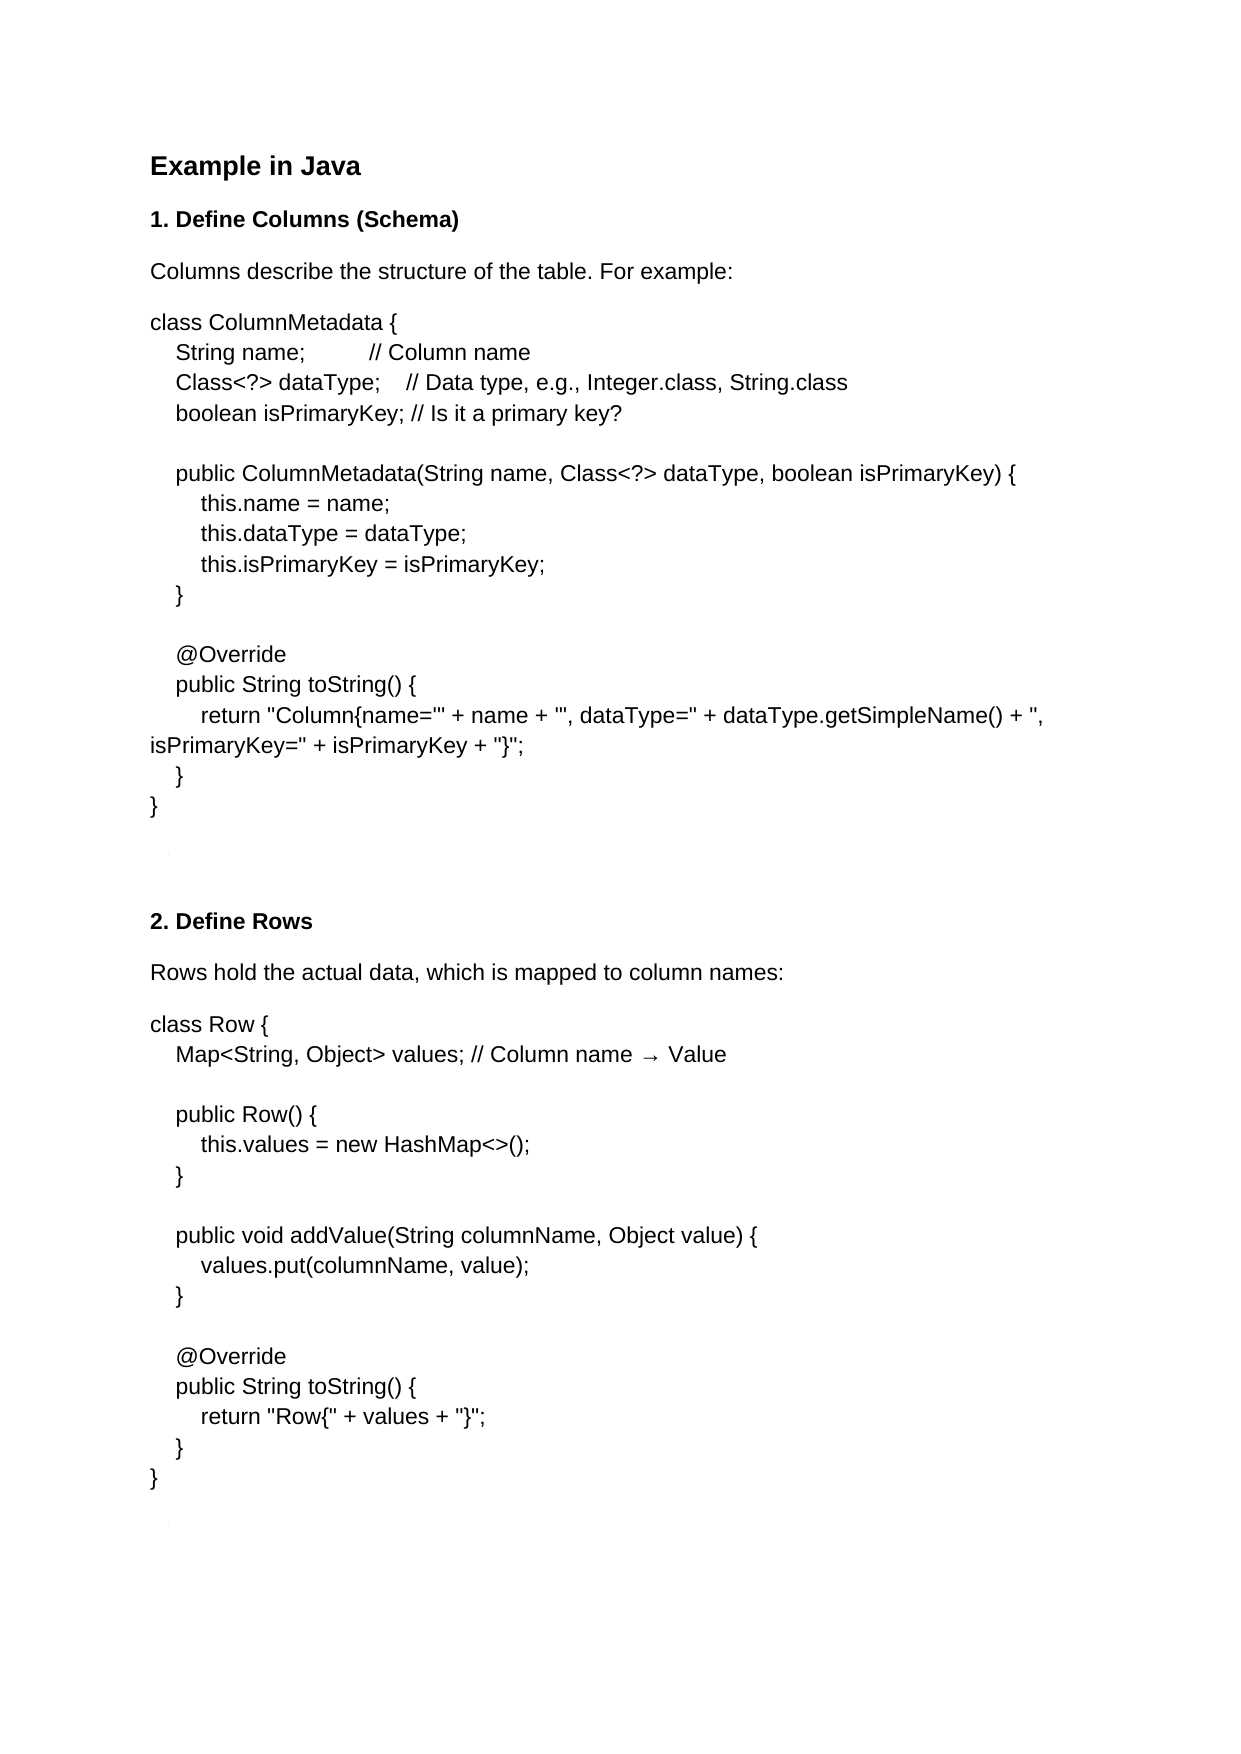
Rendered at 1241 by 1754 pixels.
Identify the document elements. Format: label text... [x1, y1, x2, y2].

text Rows hold the actual data, which is mapped to column names: [150, 959, 1090, 986]
text @Override [150, 1343, 1090, 1369]
text } [150, 1464, 1090, 1490]
text class Row { [150, 1011, 1090, 1037]
text public String toString() { [150, 1373, 1090, 1399]
text public ColumnMetadata(String name, Class<?> dataType, boolean isPrimaryKey) { [150, 460, 1090, 486]
text values.put(columnName, value); [150, 1252, 1090, 1279]
text class ColumnMetadata { [150, 309, 1090, 335]
subtitle 2. Define Rows [150, 908, 1090, 934]
text } [150, 792, 1090, 819]
text String name; // Column name [150, 339, 1090, 366]
text public void addValue(String columnName, Object value) { [150, 1222, 1090, 1248]
text this.name = name; [150, 490, 1090, 517]
text boolean isPrimaryKey; // Is it a primary key? [150, 399, 1090, 426]
text this.dataType = dataType; [150, 520, 1090, 547]
text return "Column{name='" + name + "', dataType=" + dataType.getSimpleName() + ", isPrimaryKey=" + isPrimaryKey + "}"; [150, 702, 1090, 758]
subtitle Example in Java [150, 150, 1090, 181]
text Map<String, Object> values; // Column name → Value [150, 1041, 1090, 1067]
text } [150, 1162, 1090, 1188]
text @Override [150, 641, 1090, 668]
text Class<?> dataType; // Data type, e.g., Integer.class, String.class [150, 369, 1090, 396]
text this.isPrimaryKey = isPrimaryKey; [150, 551, 1090, 577]
subtitle 1. Define Columns (Schema) [150, 206, 1090, 233]
text public String toString() { [150, 671, 1090, 698]
text } [150, 1433, 1090, 1460]
text Columns describe the structure of the table. For example: [150, 258, 1090, 284]
text } [150, 581, 1090, 607]
text } [150, 1282, 1090, 1309]
text this.values = new HashMap<>(); [150, 1131, 1090, 1158]
text } [150, 762, 1090, 788]
text return "Row{" + values + "}"; [150, 1403, 1090, 1430]
text public Row() { [150, 1101, 1090, 1128]
